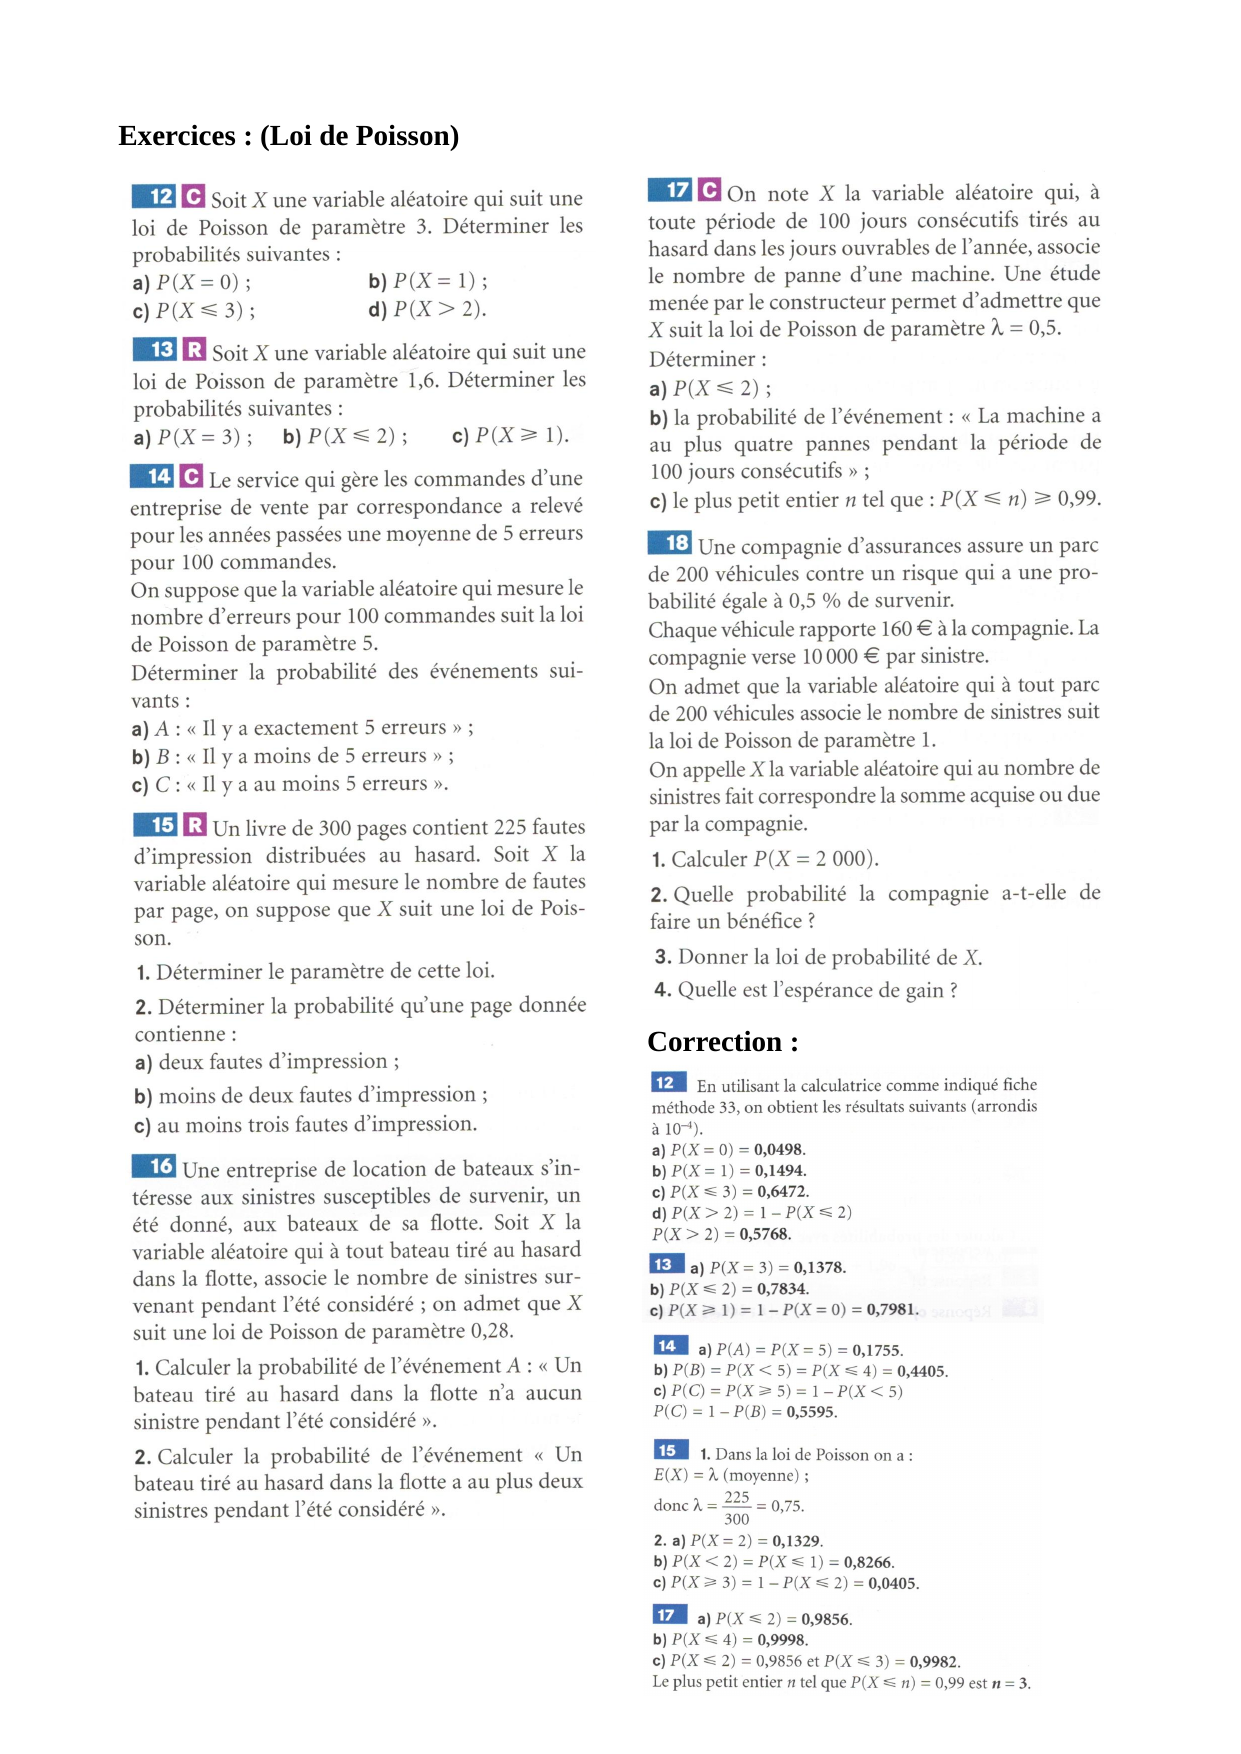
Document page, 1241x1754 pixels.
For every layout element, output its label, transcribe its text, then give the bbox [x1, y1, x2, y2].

text Correction : [597, 1024, 1122, 1057]
text Exercices : (Loi de Poisson) [118, 118, 1122, 152]
